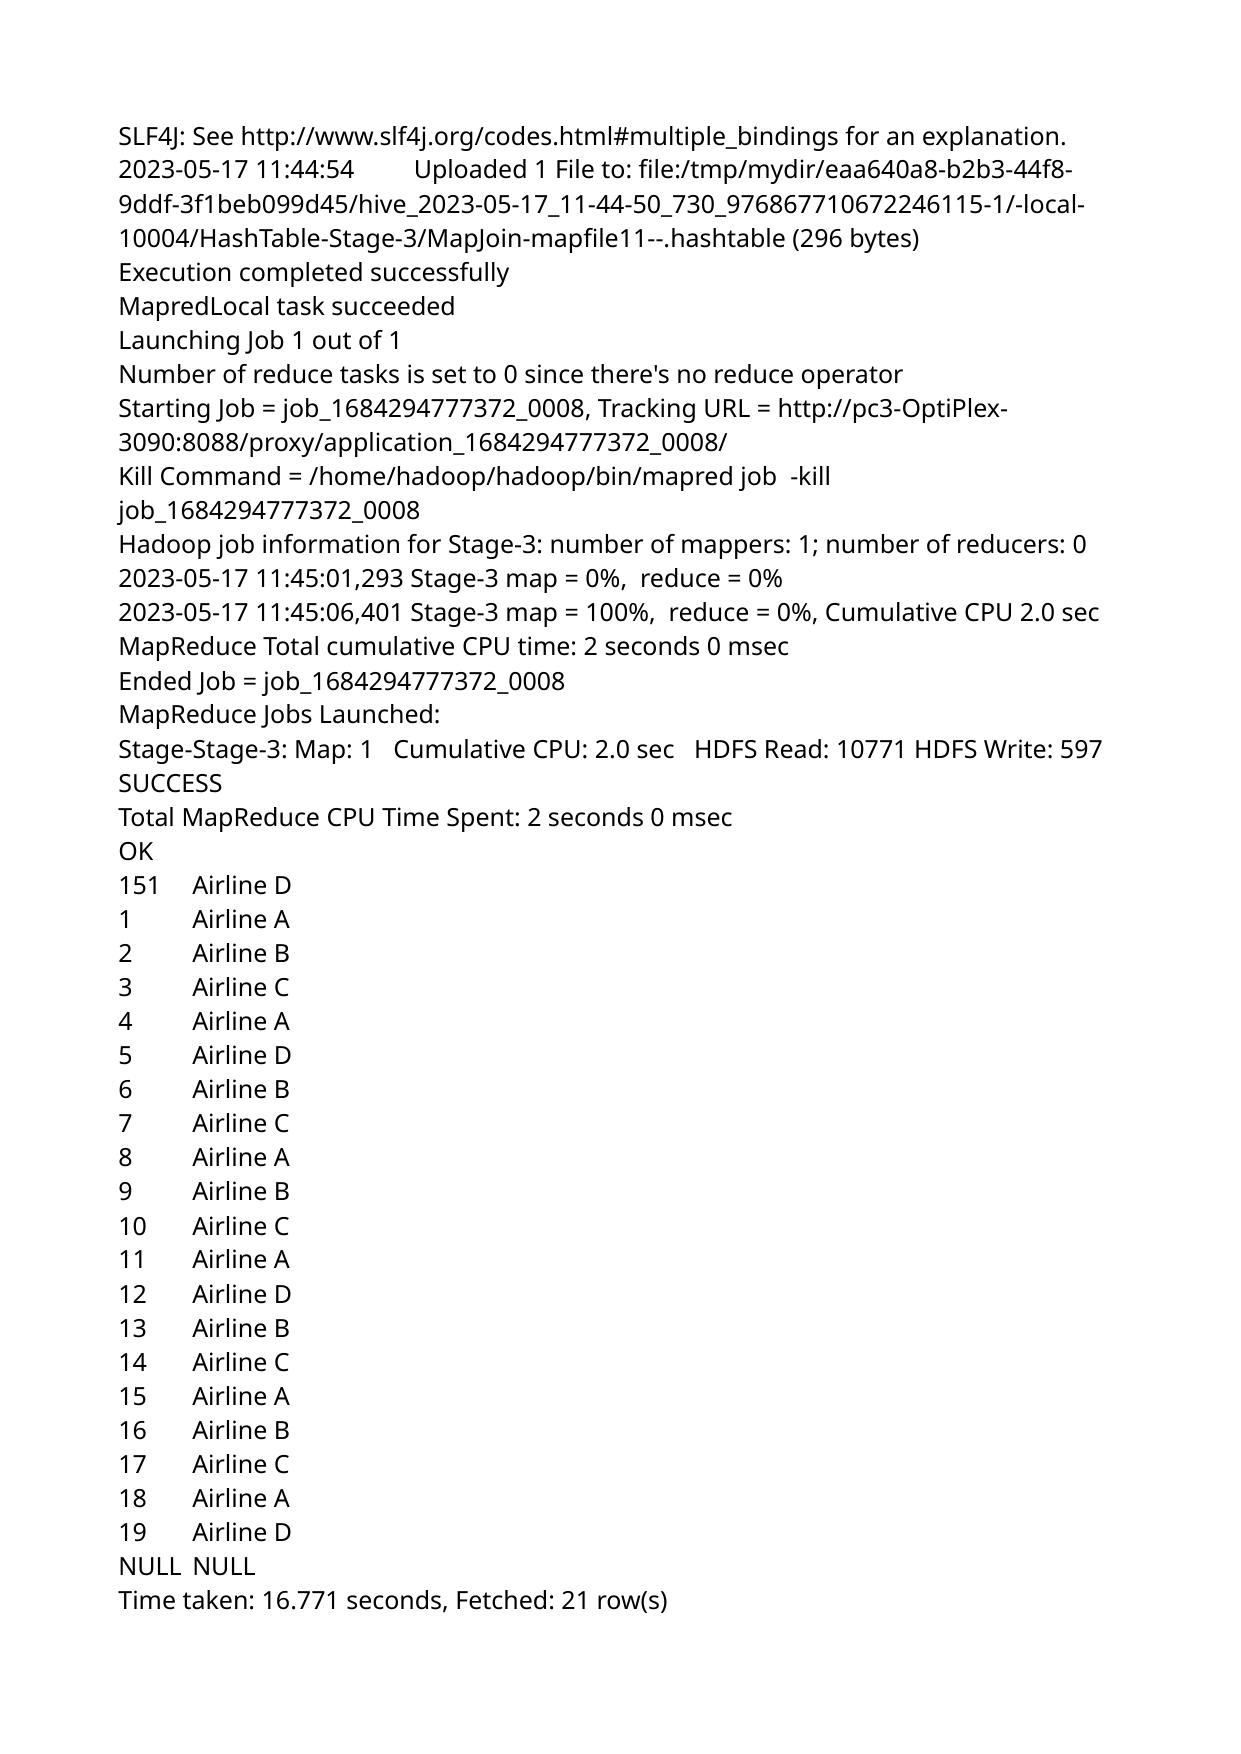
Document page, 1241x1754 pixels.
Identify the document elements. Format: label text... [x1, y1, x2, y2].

text MapReduce Total cumulative CPU time: 2 seconds 0 msec [118, 629, 1122, 663]
text MapredLocal task succeeded [118, 288, 1122, 322]
text 12 Airline D [118, 1276, 1122, 1310]
text 17 Airline C [118, 1447, 1122, 1481]
text 13 Airline B [118, 1310, 1122, 1344]
text 10 Airline C [118, 1208, 1122, 1242]
text 5 Airline D [118, 1038, 1122, 1072]
text Time taken: 16.771 seconds, Fetched: 21 row(s) [118, 1583, 1122, 1617]
text NULL NULL [118, 1549, 1122, 1583]
text 7 Airline C [118, 1106, 1122, 1140]
text 6 Airline B [118, 1072, 1122, 1106]
text SLF4J: See http://www.slf4j.org/codes.html#multiple_bindings for an explanation. [118, 118, 1122, 152]
text Kill Command = /home/hadoop/hadoop/bin/mapred job -kill job_1684294777372_0008 [118, 459, 1122, 527]
text 16 Airline B [118, 1412, 1122, 1447]
text 2 Airline B [118, 936, 1122, 970]
text Launching Job 1 out of 1 [118, 322, 1122, 357]
text 19 Airline D [118, 1515, 1122, 1549]
text Number of reduce tasks is set to 0 since there's no reduce operator [118, 357, 1122, 391]
text Ended Job = job_1684294777372_0008 [118, 663, 1122, 697]
text Total MapReduce CPU Time Spent: 2 seconds 0 msec [118, 799, 1122, 833]
text 4 Airline A [118, 1004, 1122, 1038]
text Stage-Stage-3: Map: 1 Cumulative CPU: 2.0 sec HDFS Read: 10771 HDFS Write: 597 SUCCESS [118, 731, 1122, 799]
text 2023-05-17 11:45:01,293 Stage-3 map = 0%, reduce = 0% [118, 561, 1122, 595]
text 151 Airline D [118, 867, 1122, 902]
text 11 Airline A [118, 1242, 1122, 1276]
text 9 Airline B [118, 1174, 1122, 1208]
text MapReduce Jobs Launched: [118, 697, 1122, 731]
text 8 Airline A [118, 1140, 1122, 1174]
text 2023-05-17 11:44:54 Uploaded 1 File to: file:/tmp/mydir/eaa640a8-b2b3-44f8-9ddf-3f1beb099d45/hive_2023-05-17_11-44-50_730_976867710672246115-1/-local-10004/HashTable-Stage-3/MapJoin-mapfile11--.hashtable (296 bytes) [118, 152, 1122, 254]
text Execution completed successfully [118, 254, 1122, 288]
text 14 Airline C [118, 1344, 1122, 1378]
text 18 Airline A [118, 1481, 1122, 1515]
text 15 Airline A [118, 1378, 1122, 1412]
text 2023-05-17 11:45:06,401 Stage-3 map = 100%, reduce = 0%, Cumulative CPU 2.0 sec [118, 595, 1122, 629]
text 3 Airline C [118, 970, 1122, 1004]
text 1 Airline A [118, 902, 1122, 936]
text Starting Job = job_1684294777372_0008, Tracking URL = http://pc3-OptiPlex-3090:8088/proxy/application_1684294777372_0008/ [118, 391, 1122, 459]
text Hadoop job information for Stage-3: number of mappers: 1; number of reducers: 0 [118, 527, 1122, 561]
text OK [118, 833, 1122, 867]
